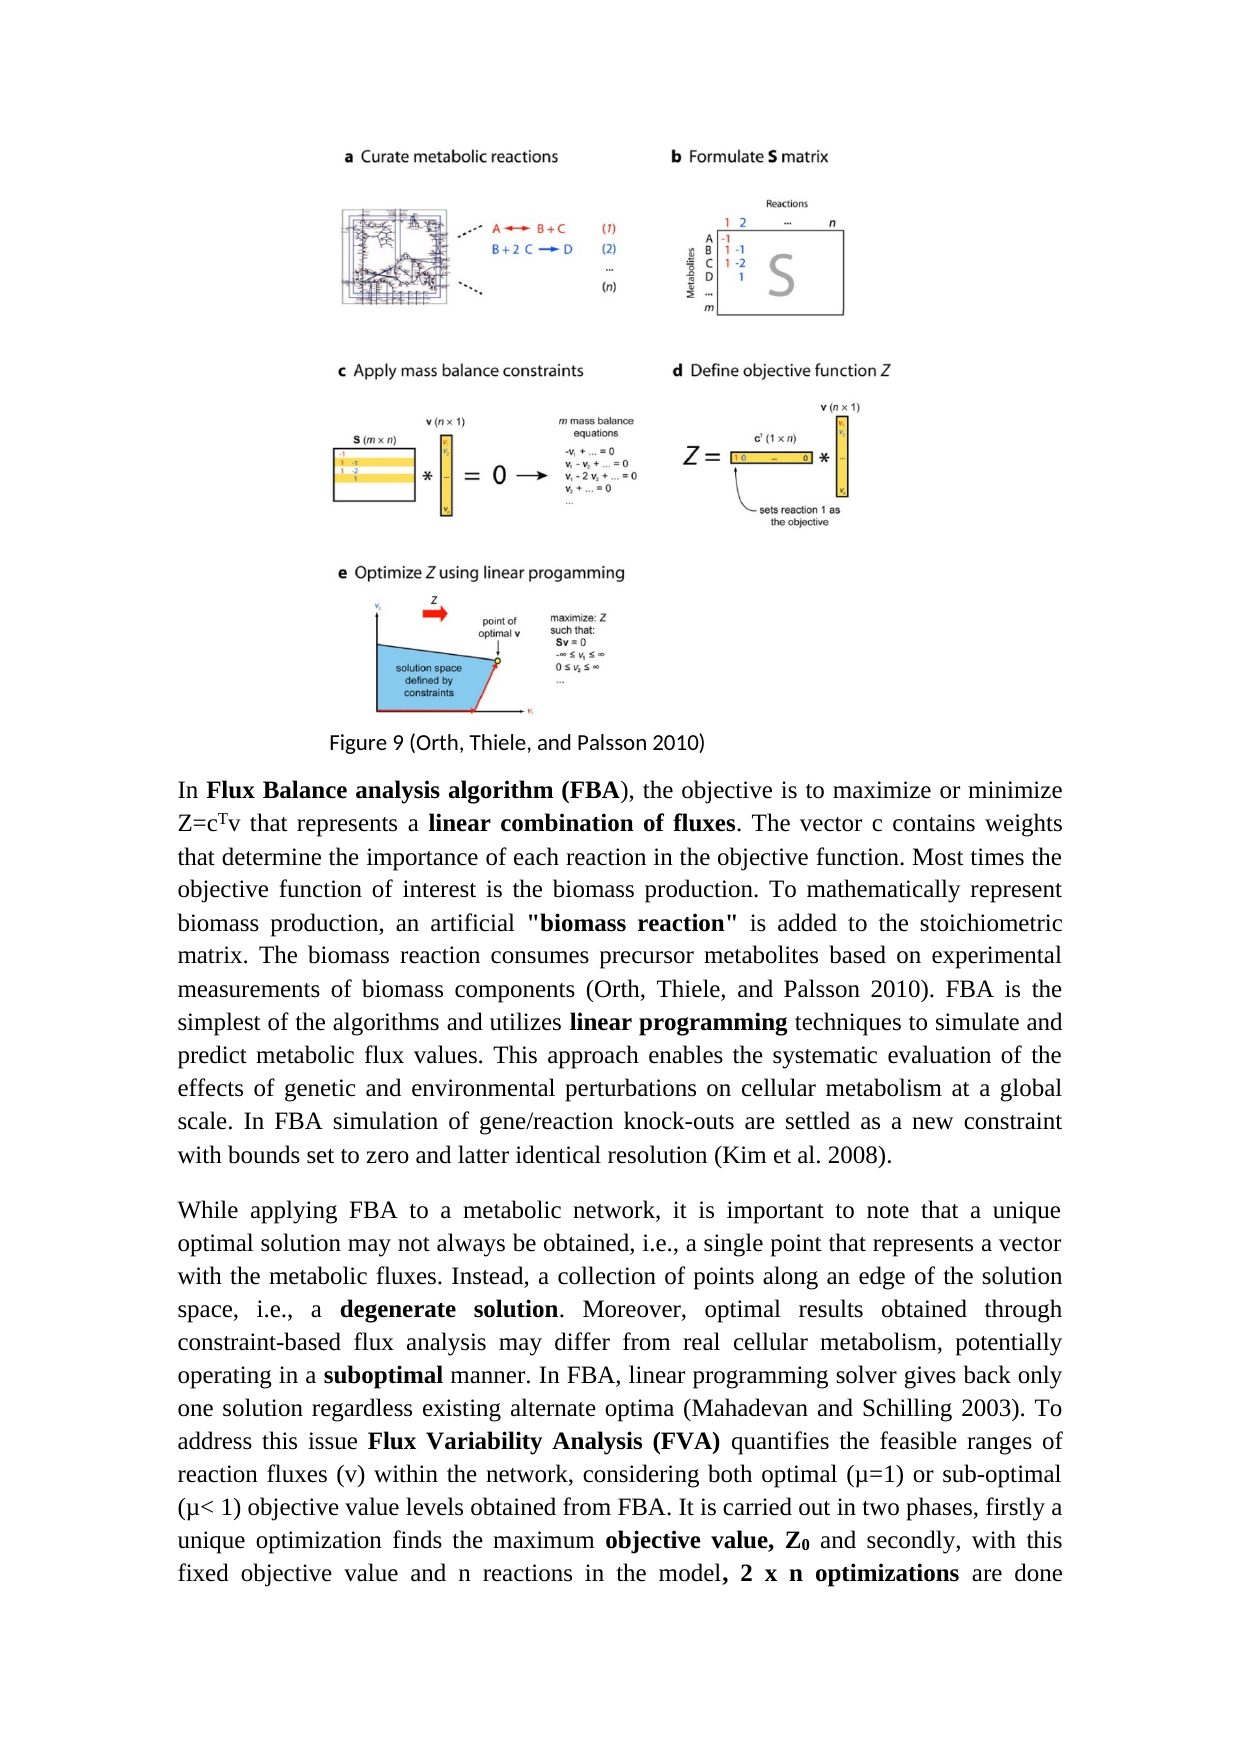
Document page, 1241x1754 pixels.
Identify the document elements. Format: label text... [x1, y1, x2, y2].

text In Flux Balance analysis algorithm (FBA), the objective is to maximize or minimize Z=cTv that represents a linear combination of fluxes. The vector c contains weights that determine the importance of each reaction in the objective function. Most times the objective function of interest is the biomass production. To mathematically represent biomass production, an artificial "biomass reaction" is added to the stoichiometric matrix. The biomass reaction consumes precursor metabolites based on experimental measurements of biomass components (Orth, Thiele, and Palsson 2010). FBA is the simplest of the algorithms and utilizes linear programming techniques to simulate and predict metabolic flux values. This approach enables the systematic evaluation of the effects of genetic and environmental perturbations on cellular metabolism at a global scale. In FBA simulation of gene/reaction knock-outs are settled as a new constraint with bounds set to zero and latter identical resolution (Kim et al. 2008). [177, 148, 1063, 1169]
text While applying FBA to a metabolic network, it is important to note that a unique optimal solution may not always be obtained, i.e., a single point that represents a vector with the metabolic fluxes. Instead, a collection of points along an edge of the solution space, i.e., a degenerate solution. Moreover, optimal results obtained through constraint-based flux analysis may differ from real cellular metabolism, potentially operating in a suboptimal manner. In FBA, linear programming solver gives back only one solution regardless existing alternate optima (Mahadevan and Schilling 2003). To address this issue Flux Variability Analysis (FVA) quantifies the feasible ranges of reaction fluxes (v) within the network, considering both optimal (µ=1) or sub-optimal (µ< 1) objective value levels obtained from FBA. It is carried out in two phases, firstly a unique optimization finds the maximum objective value, Z0 and secondly, with this fixed objective value and n reactions in the model, 2 x n optimizations are done [177, 1195, 1063, 1587]
